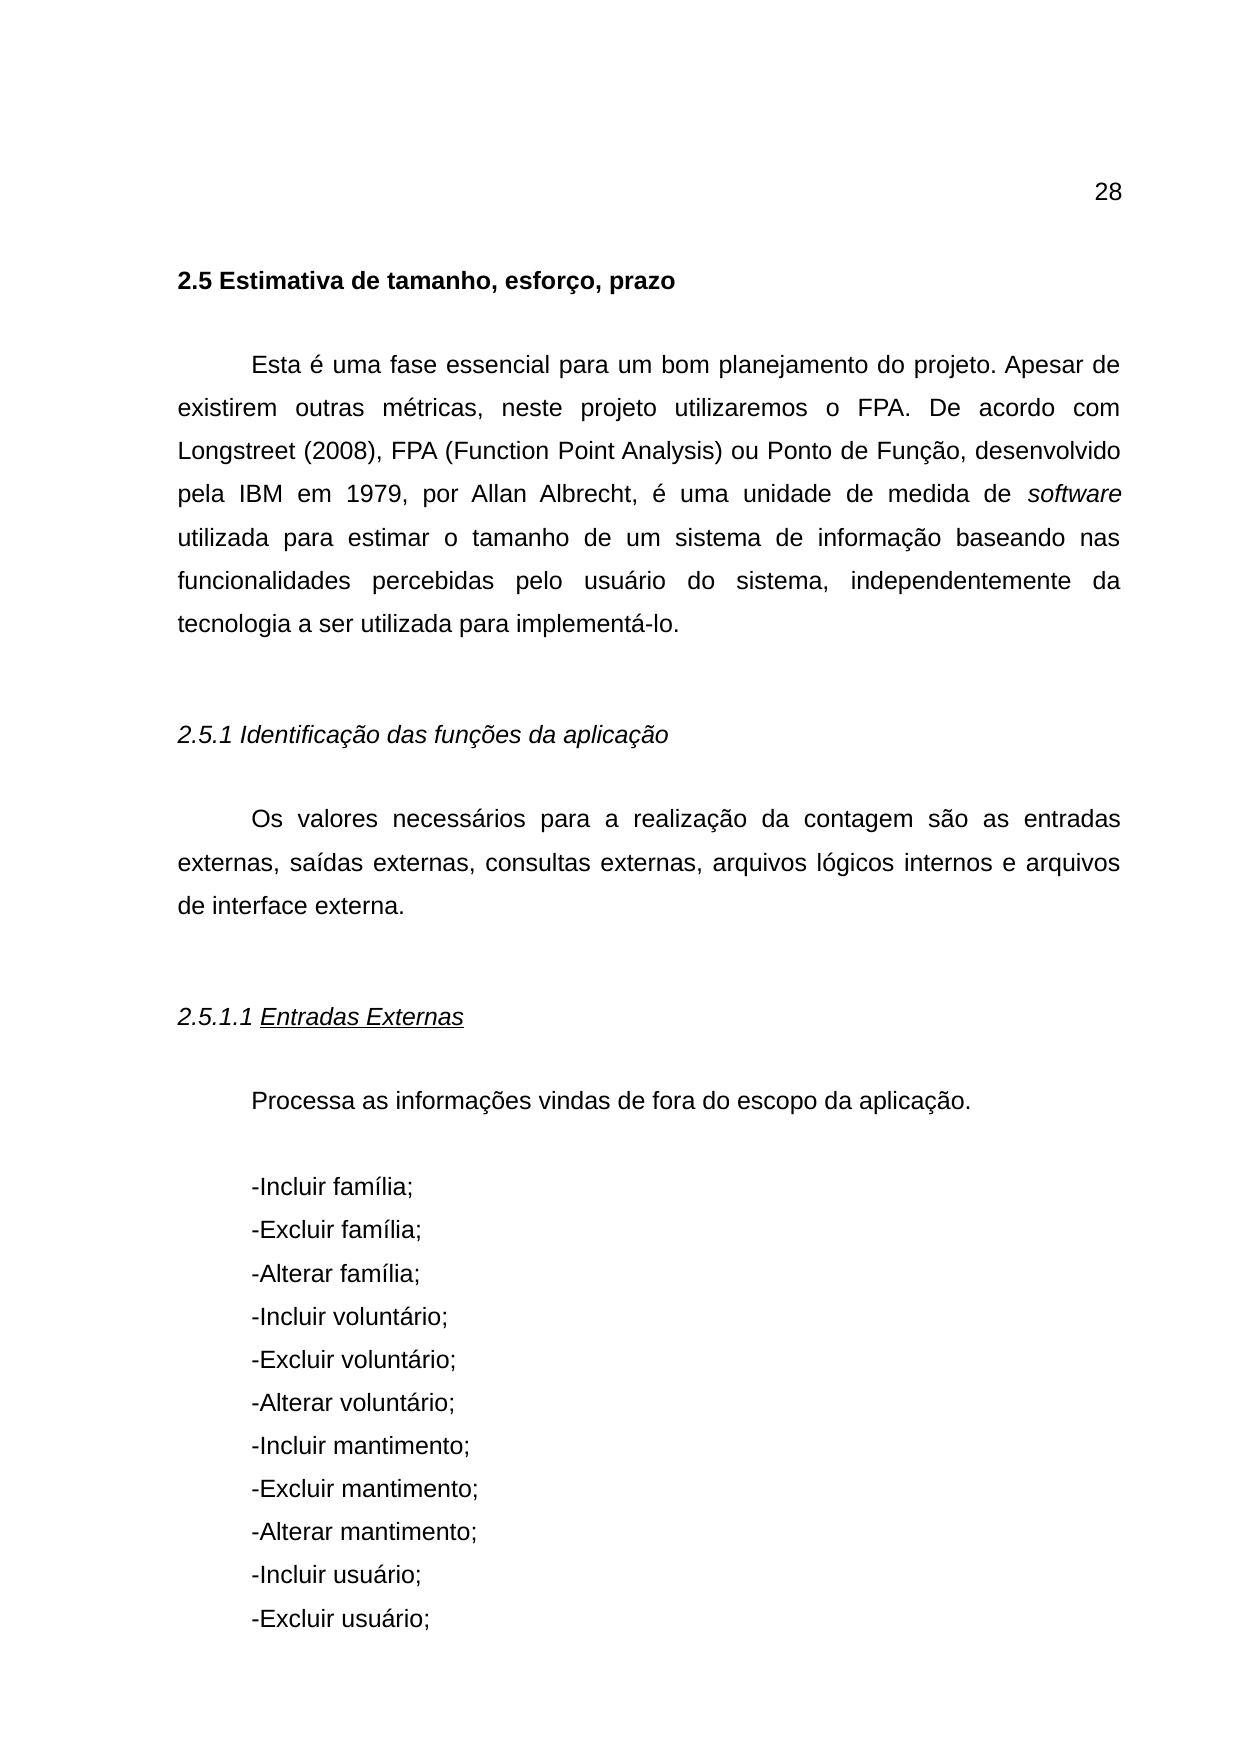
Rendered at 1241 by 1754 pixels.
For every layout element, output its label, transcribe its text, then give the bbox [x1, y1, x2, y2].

text -Incluir usuário; [177, 1561, 1122, 1589]
text -Alterar mantimento; [177, 1517, 1122, 1546]
text -Excluir mantimento; [177, 1474, 1122, 1503]
text Esta é uma fase essencial para um bom planejamento do projeto. Apesar de existirem outras métricas, neste projeto utilizaremos o FPA. De acordo com Longstreet (2008), FPA (Function Point Analysis) ou Ponto de Função, desenvolvido pela IBM em 1979, por Allan Albrecht, é uma unidade de medida de software utilizada para estimar o tamanho de um sistema de informação baseando nas funcionalidades percebidas pelo usuário do sistema, independentemente da tecnologia a ser utilizada para implementá-lo. [177, 350, 1122, 638]
text Processa as informações vindas de fora do escopo da aplicação. [177, 1086, 1122, 1115]
text -Incluir família; [177, 1172, 1122, 1201]
subtitle 2.5 Estimativa de tamanho, esforço, prazo [177, 266, 1122, 294]
text -Incluir voluntário; [177, 1302, 1122, 1331]
text -Incluir mantimento; [177, 1431, 1122, 1460]
subtitle 2.5.1 Identificação das funções da aplicação [177, 720, 1122, 749]
text -Excluir usuário; [177, 1604, 1122, 1632]
text -Excluir voluntário; [177, 1345, 1122, 1374]
text -Alterar família; [177, 1259, 1122, 1287]
text -Alterar voluntário; [177, 1388, 1122, 1417]
text -Excluir família; [177, 1216, 1122, 1244]
subtitle 2.5.1.1 Entradas Externas [177, 1002, 1122, 1031]
text Os valores necessários para a realização da contagem são as entradas externas, saídas externas, consultas externas, arquivos lógicos internos e arquivos de interface externa. [177, 804, 1122, 919]
